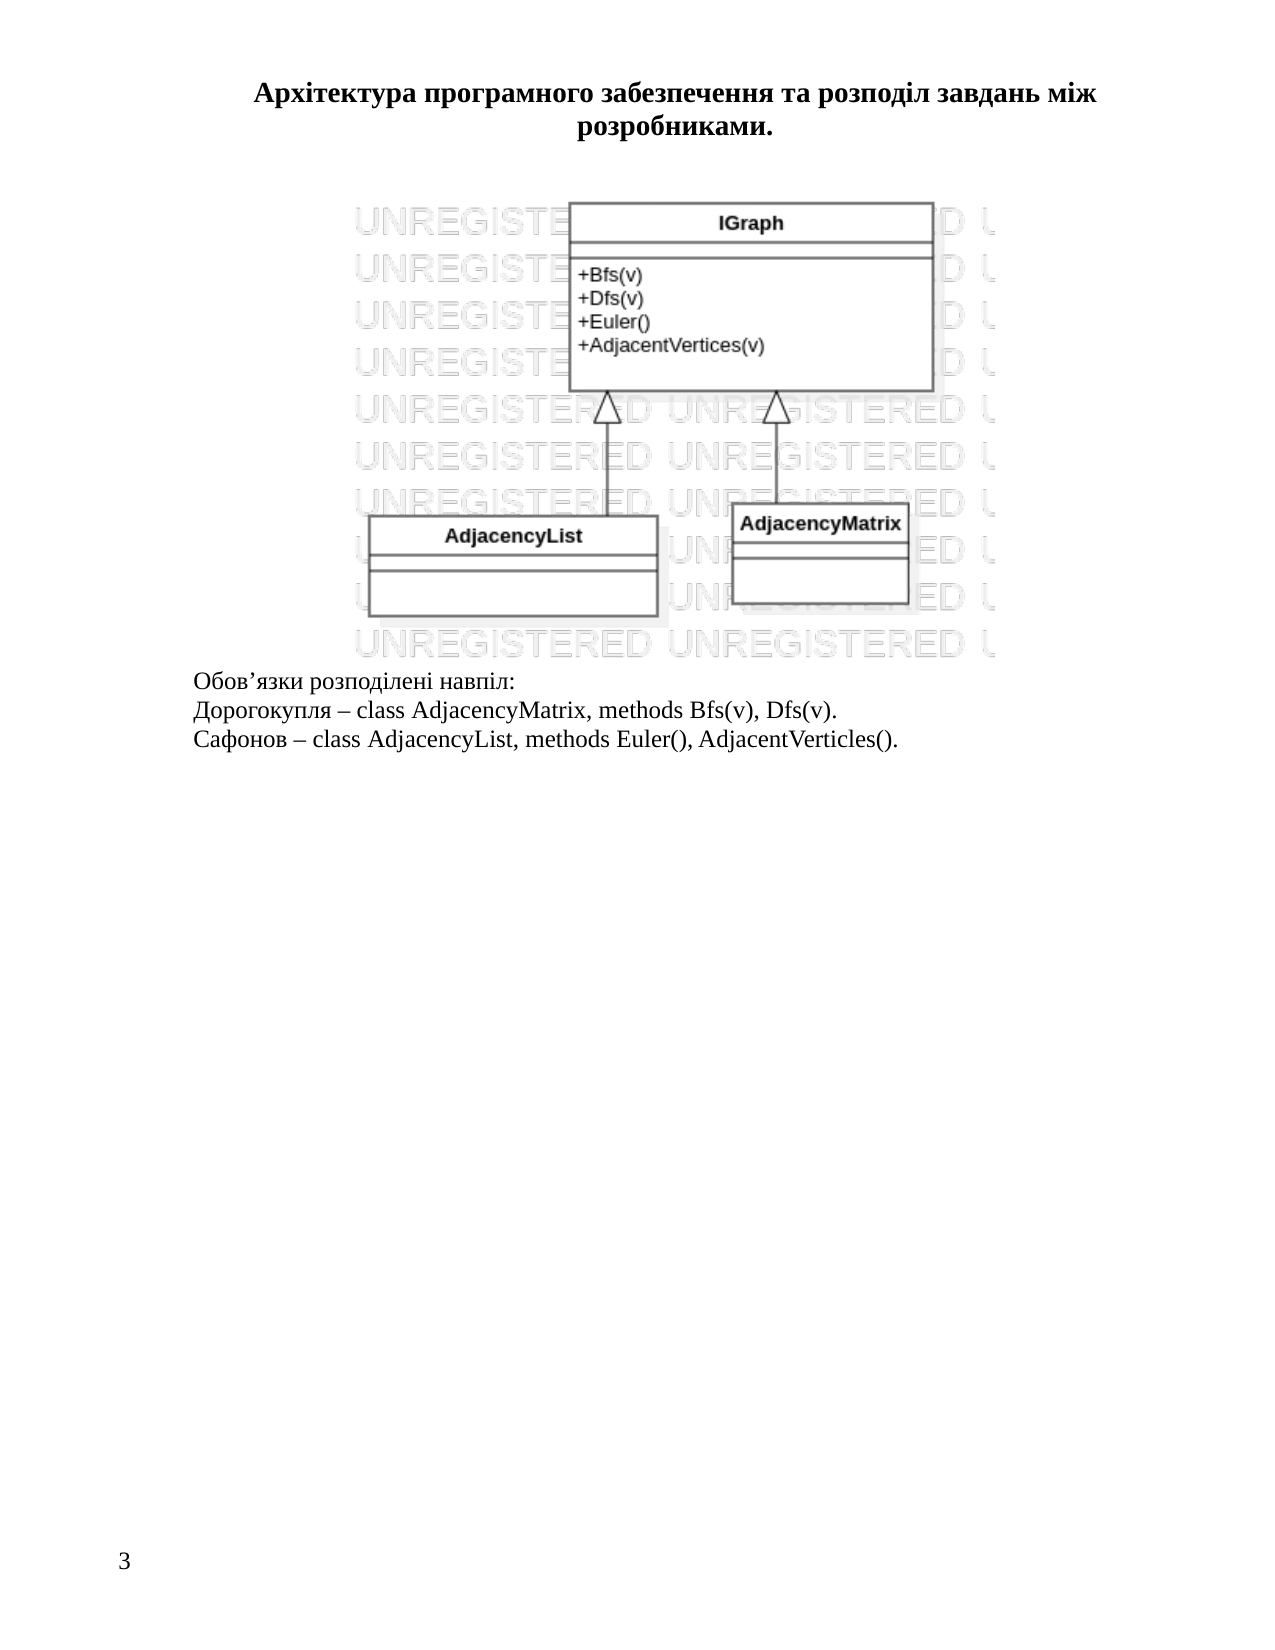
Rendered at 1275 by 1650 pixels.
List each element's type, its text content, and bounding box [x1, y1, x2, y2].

text Дорогокупля – class AdjacencyMatrix, methods Bfs(v), Dfs(v). [193, 695, 1157, 724]
text Рисунок 1 Діаграма класів [355, 188, 995, 666]
text Сафонов – class AdjacencyList, methods Euler(), AdjacentVerticles(). [193, 724, 1157, 752]
text Рисунок 1 Діаграма класів [355, 507, 367, 559]
text Архітектура програмного забезпечення та розподіл завдань між розробниками. [193, 75, 1157, 142]
text Рисунок 1 Діаграма класів [355, 554, 367, 606]
text Обов’язки розподілені навпіл: [193, 666, 1157, 695]
